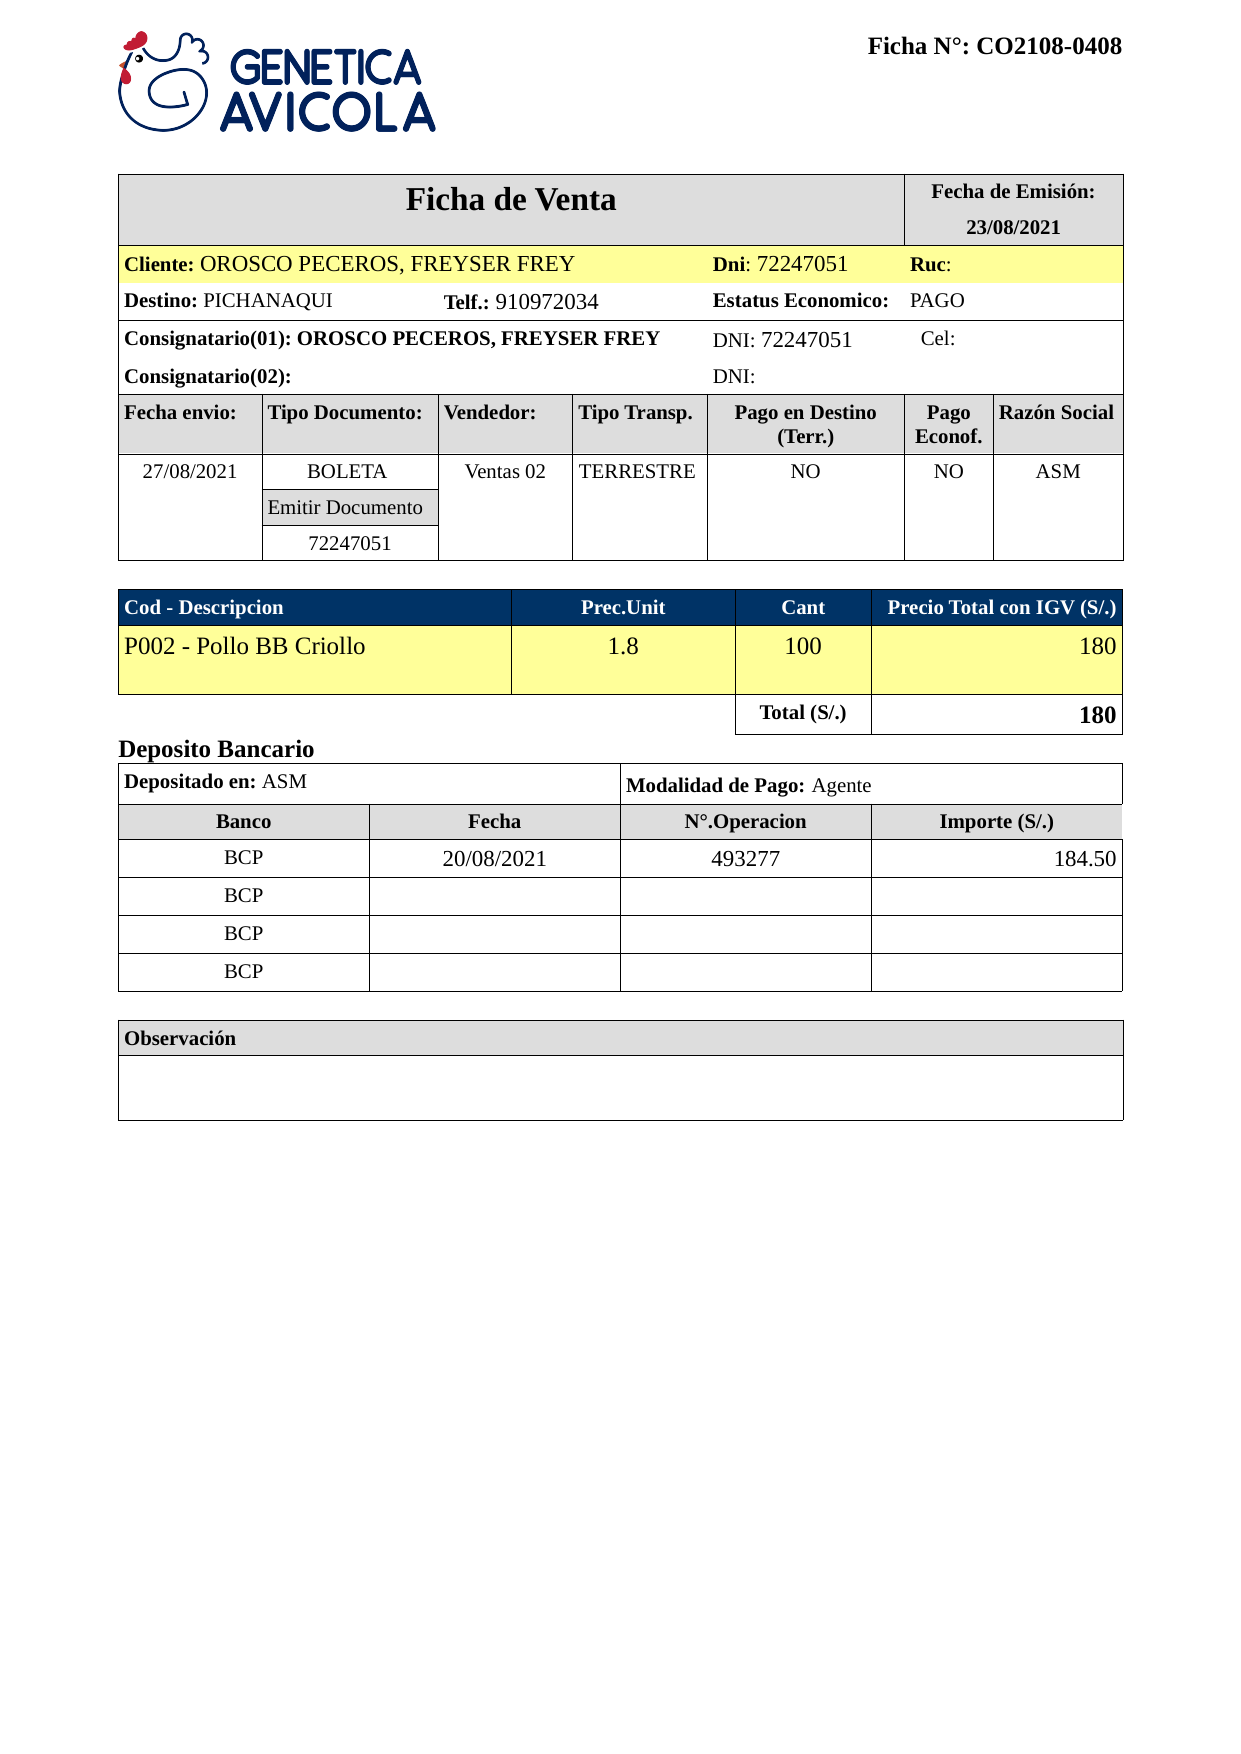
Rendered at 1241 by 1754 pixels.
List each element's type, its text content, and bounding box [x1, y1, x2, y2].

table_header Cod - Descripcion [119, 590, 511, 625]
table_cell PAGO [904, 283, 1123, 320]
table_cell Consignatario(01): OROSCO PECEROS, FREYSER FREY [119, 321, 707, 358]
table_cell Fecha envio: [119, 395, 262, 453]
table_cell N°.Operacion [621, 805, 871, 839]
table_cell Razón Social [994, 395, 1123, 453]
table_cell Importe (S/.) [872, 805, 1122, 839]
table_cell [872, 878, 1122, 915]
table_cell Tipo Transp. [573, 395, 707, 453]
table_cell Dni: 72247051 [707, 246, 904, 283]
table_cell Tipo Documento: [263, 395, 438, 453]
table_cell Ventas 02 [439, 455, 572, 560]
table_cell 72247051 [263, 526, 438, 560]
table_cell 180 [872, 695, 1122, 734]
table_cell Cel: [915, 321, 1123, 358]
table_cell Telf.: 910972034 [438, 283, 707, 320]
table_cell Fecha [370, 805, 620, 839]
table_header Fecha de Emisión: [905, 175, 1123, 209]
table_header Precio Total con IGV (S/.) [872, 590, 1122, 625]
table_cell DNI: 72247051 [707, 321, 915, 358]
table_cell 1.8 [512, 626, 735, 694]
table_cell [370, 878, 620, 915]
table_cell 100 [736, 626, 871, 694]
table_cell [621, 878, 871, 915]
table_cell [621, 916, 871, 953]
text Deposito Bancario [118, 734, 1122, 763]
table_cell DNI: [707, 358, 1123, 394]
table_cell Banco [119, 805, 369, 839]
table_cell [119, 1056, 1123, 1119]
table_cell [370, 954, 620, 991]
table_cell Estatus Economico: [707, 283, 904, 320]
table_cell 180 [872, 626, 1122, 694]
table_cell [621, 954, 871, 991]
table_cell NO [905, 455, 993, 560]
table_cell P002 - Pollo BB Criollo [119, 626, 511, 694]
table_cell [511, 695, 735, 734]
table_cell 27/08/2021 [119, 455, 262, 560]
table_cell BCP [119, 878, 369, 915]
table_cell [872, 916, 1122, 953]
table_cell TERRESTRE [573, 455, 707, 560]
table_header Observación [119, 1021, 1123, 1055]
table_cell ASM [994, 455, 1123, 560]
table_cell Cliente: OROSCO PECEROS, FREYSER FREY [119, 246, 707, 283]
table_cell BCP [119, 916, 369, 953]
table_header Prec.Unit [512, 590, 735, 625]
table_cell [872, 954, 1122, 991]
table_header Depositado en: ASM [119, 764, 620, 803]
table_cell Consignatario(02): [119, 358, 707, 394]
table_cell Total (S/.) [736, 695, 871, 734]
table_cell 20/08/2021 [370, 840, 620, 877]
table_cell BOLETA [263, 455, 438, 489]
table_cell NO [708, 455, 904, 560]
picture [118, 31, 436, 132]
table_cell BCP [119, 954, 369, 991]
table_cell BCP [119, 840, 369, 877]
table_cell [118, 695, 511, 734]
table_cell Vendedor: [439, 395, 572, 453]
table_cell Destino: PICHANAQUI [119, 283, 438, 320]
table_cell Emitir Documento [263, 490, 438, 525]
table_cell Ruc: [904, 246, 1123, 283]
table_cell [370, 916, 620, 953]
table_cell Pago en Destino (Terr.) [708, 395, 904, 453]
table_header Modalidad de Pago: Agente [621, 764, 1122, 803]
table_header Ficha de Venta [119, 175, 904, 245]
table_cell 23/08/2021 [905, 209, 1123, 245]
table_cell 184.50 [872, 840, 1122, 877]
table_cell Pago Econof. [905, 395, 993, 453]
table_cell 493277 [621, 840, 871, 877]
table_header Cant [736, 590, 871, 625]
